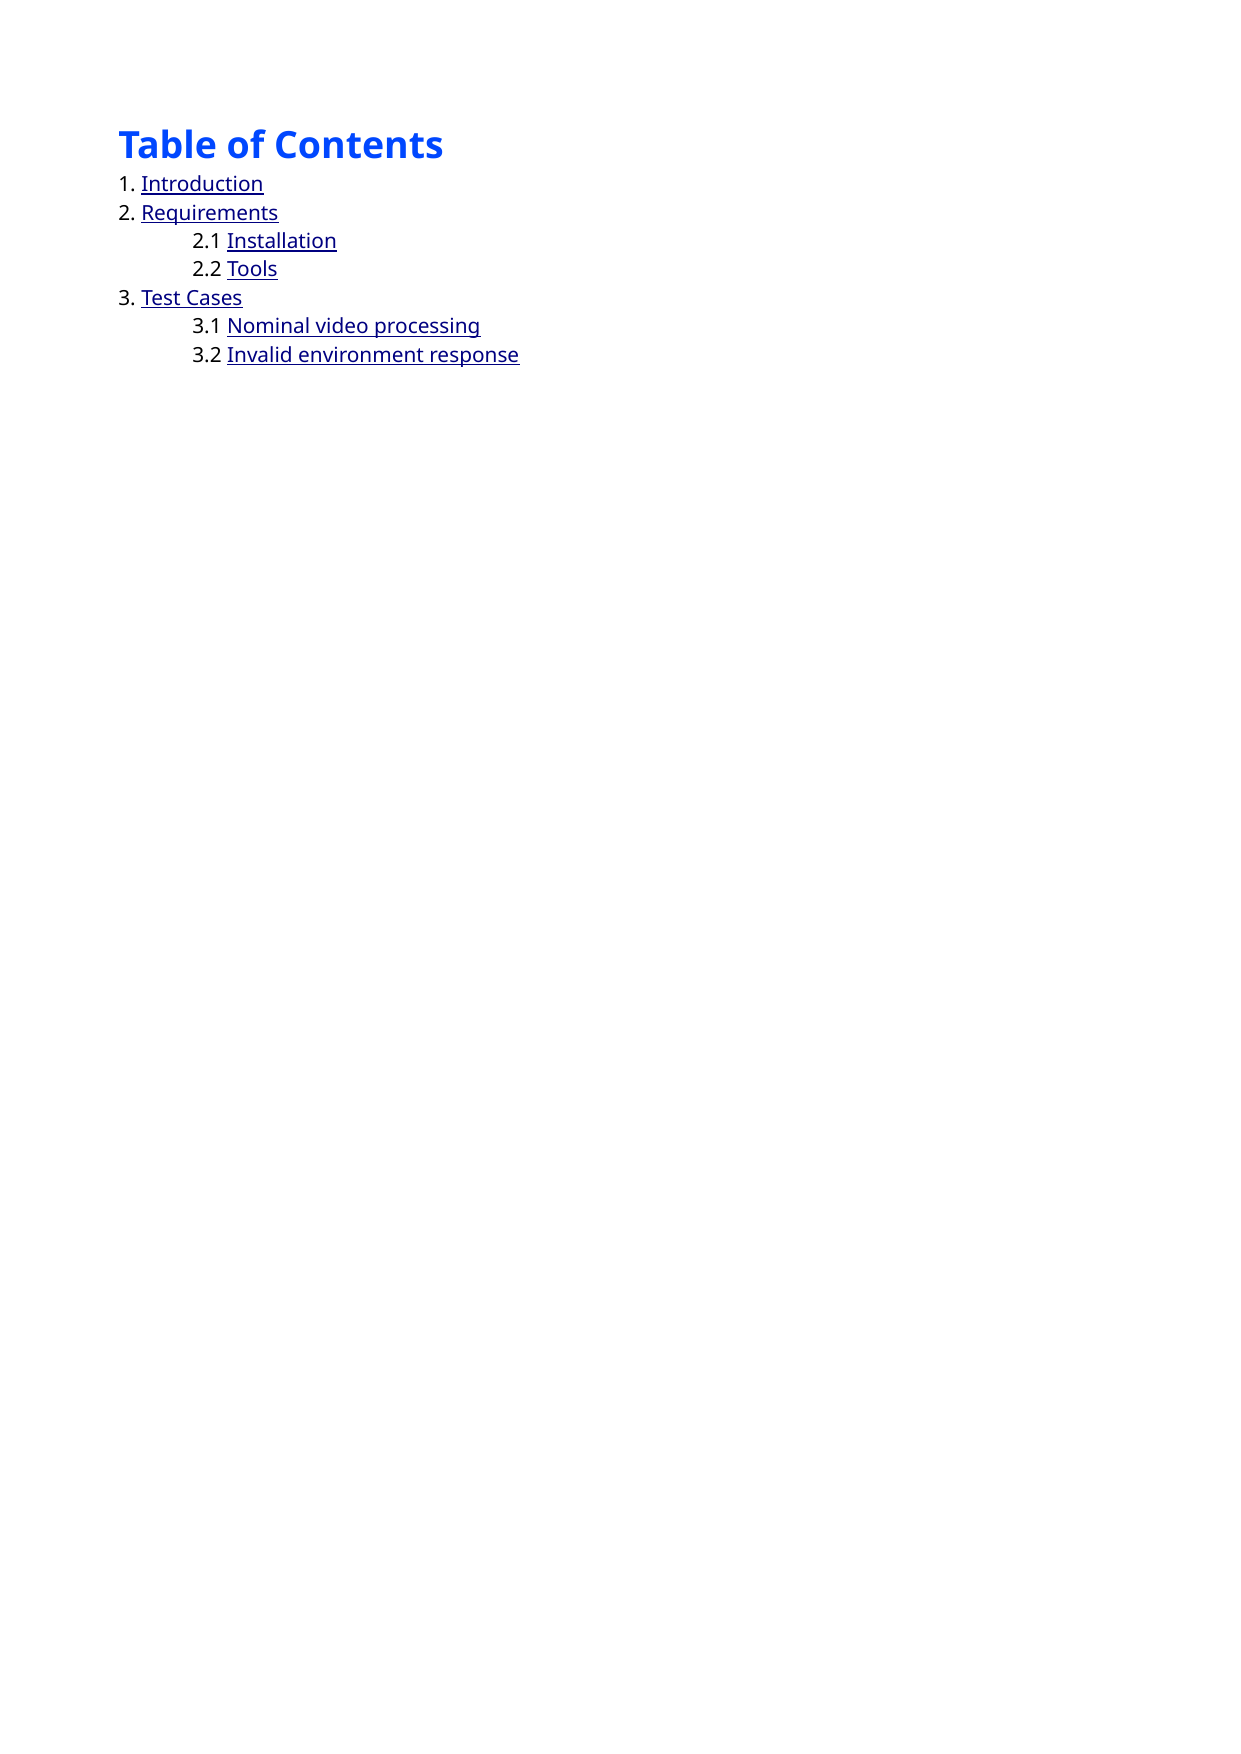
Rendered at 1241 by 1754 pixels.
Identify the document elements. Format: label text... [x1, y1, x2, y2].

text 2.2 Tools [118, 254, 1122, 283]
text Table of Contents [118, 118, 1122, 169]
text 3.2 Invalid environment response [118, 340, 1122, 368]
text 2. Requirements [118, 198, 1122, 226]
text 1. Introduction [118, 169, 1122, 198]
text 3. Test Cases [118, 283, 1122, 311]
text 3.1 Nominal video processing [118, 311, 1122, 340]
text 2.1 Installation [118, 226, 1122, 254]
